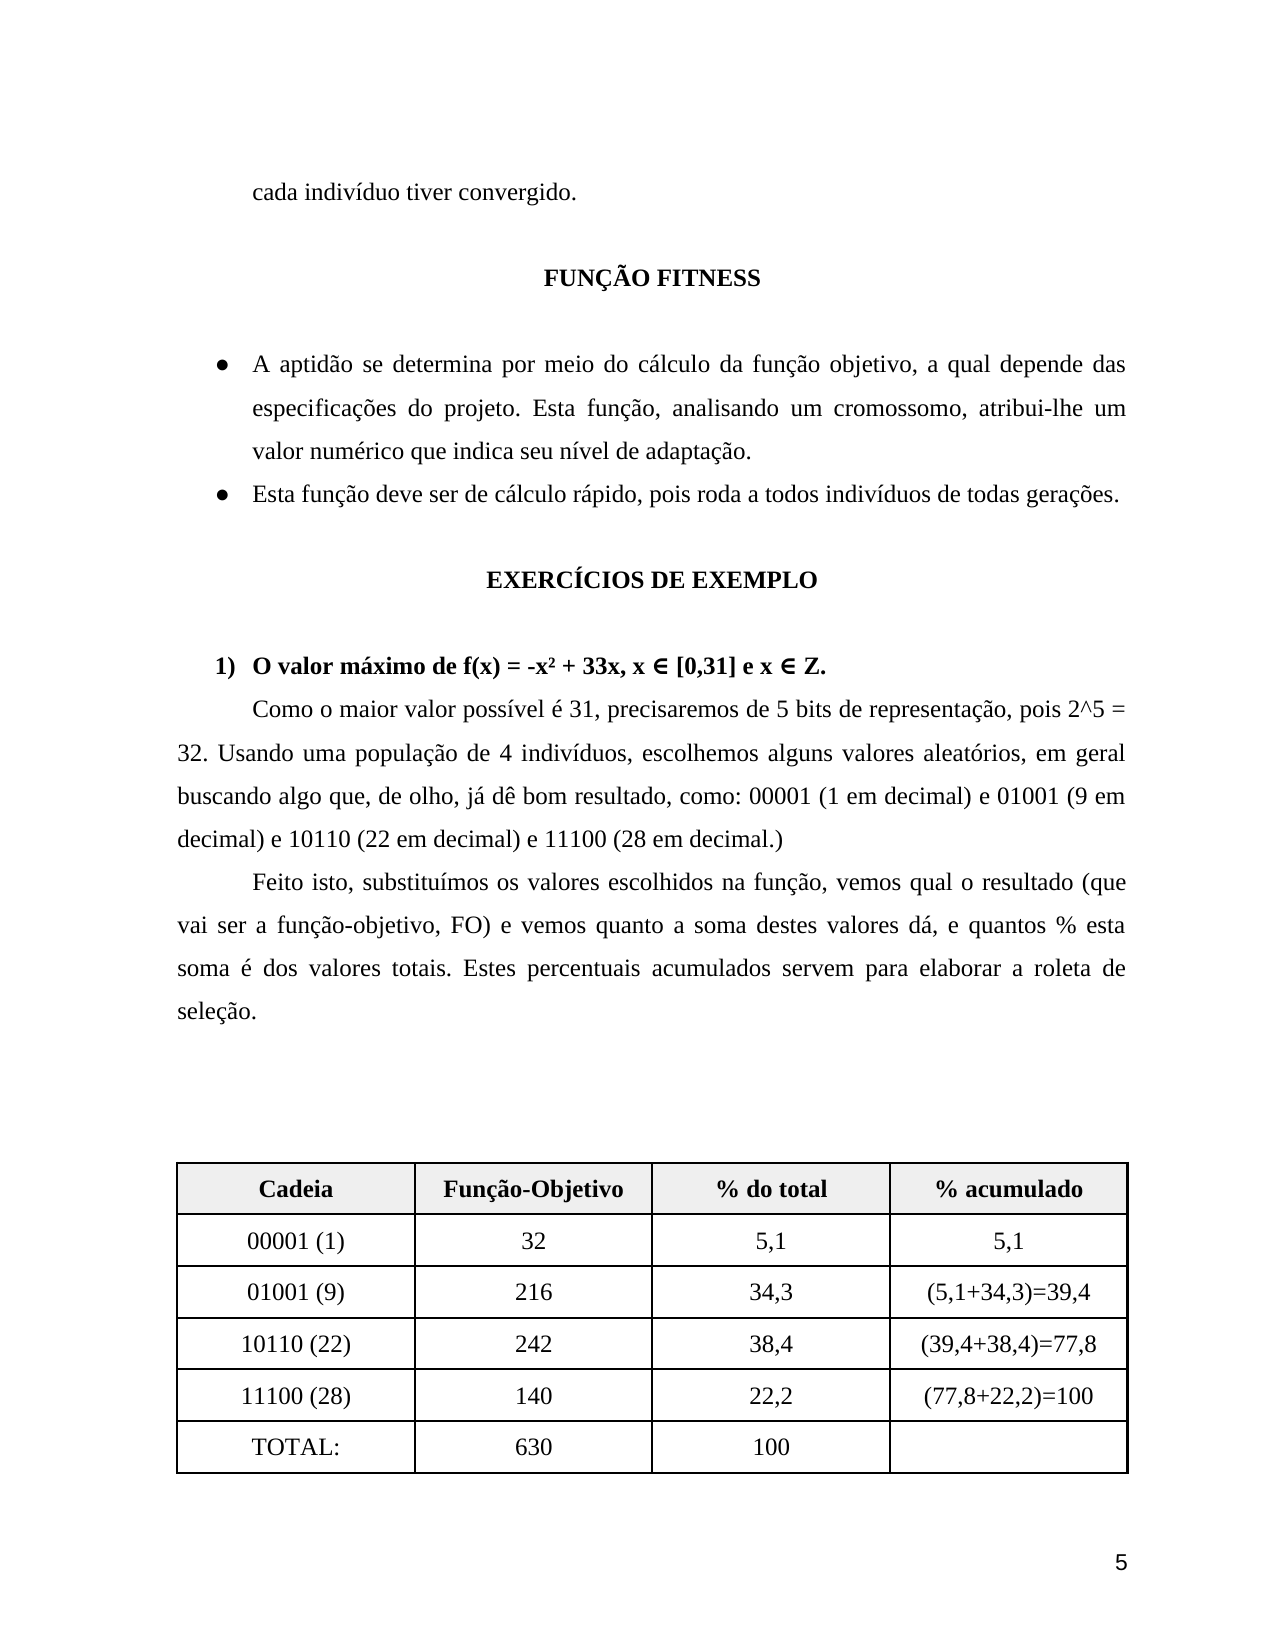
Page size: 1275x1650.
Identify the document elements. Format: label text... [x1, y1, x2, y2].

table_cell 216 [416, 1267, 651, 1317]
table_cell 5,1 [891, 1215, 1126, 1265]
table_header Cadeia [178, 1164, 414, 1213]
table_header % do total [653, 1164, 889, 1213]
table_cell 32 [416, 1215, 651, 1265]
table_cell 38,4 [653, 1319, 889, 1368]
text Como o maior valor possível é 31, precisaremos de 5 bits de representação, pois 2^5 = 32. Usando uma população de 4 indivíduos, escolhemos alguns valores aleatórios, em geral buscando algo que, de olho, já dê bom resultado, como: 00001 (1 em decimal) e 01001 (9 em decimal) e 10110 (22 em decimal) e 11100 (28 em decimal.) [177, 694, 1127, 853]
list A aptidão se determina por meio do cálculo da função objetivo, a qual depende das especificações do projeto. Esta função, analisando um cromossomo, atribui-lhe um valor numérico que indica seu nível de adaptação. [214, 349, 1127, 464]
list Esta função deve ser de cálculo rápido, pois roda a todos indivíduos de todas gerações. [214, 479, 1127, 508]
table_header Função-Objetivo [416, 1164, 651, 1213]
table_cell 22,2 [653, 1370, 889, 1420]
table_header % acumulado [891, 1164, 1126, 1213]
table_cell 100 [653, 1422, 889, 1472]
list cada indivíduo tiver convergido. [214, 177, 1127, 206]
text EXERCÍCIOS DE EXEMPLO [177, 565, 1127, 594]
text FUNÇÃO FITNESS [177, 263, 1127, 292]
table_cell 242 [416, 1319, 651, 1368]
table_cell 34,3 [653, 1267, 889, 1317]
table_cell 11100 (28) [178, 1370, 414, 1420]
table_cell 10110 (22) [178, 1319, 414, 1368]
table_cell (39,4+38,4)=77,8 [891, 1319, 1126, 1368]
table_cell (5,1+34,3)=39,4 [891, 1267, 1126, 1317]
table_cell 5,1 [653, 1215, 889, 1265]
list O valor máximo de f(x) = -x² + 33x, x ∈ [0,31] e x ∈ Z. [214, 651, 1127, 680]
text Feito isto, substituímos os valores escolhidos na função, vemos qual o resultado (que vai ser a função-objetivo, FO) e vemos quanto a soma destes valores dá, e quantos % esta soma é dos valores totais. Estes percentuais acumulados servem para elaborar a roleta de seleção. [177, 867, 1127, 1025]
table_cell TOTAL: [178, 1422, 414, 1472]
table_cell 00001 (1) [178, 1215, 414, 1265]
table_cell 140 [416, 1370, 651, 1420]
table_cell 630 [416, 1422, 651, 1472]
table_cell (77,8+22,2)=100 [891, 1370, 1126, 1420]
table_cell [891, 1422, 1126, 1472]
table_cell 01001 (9) [178, 1267, 414, 1317]
